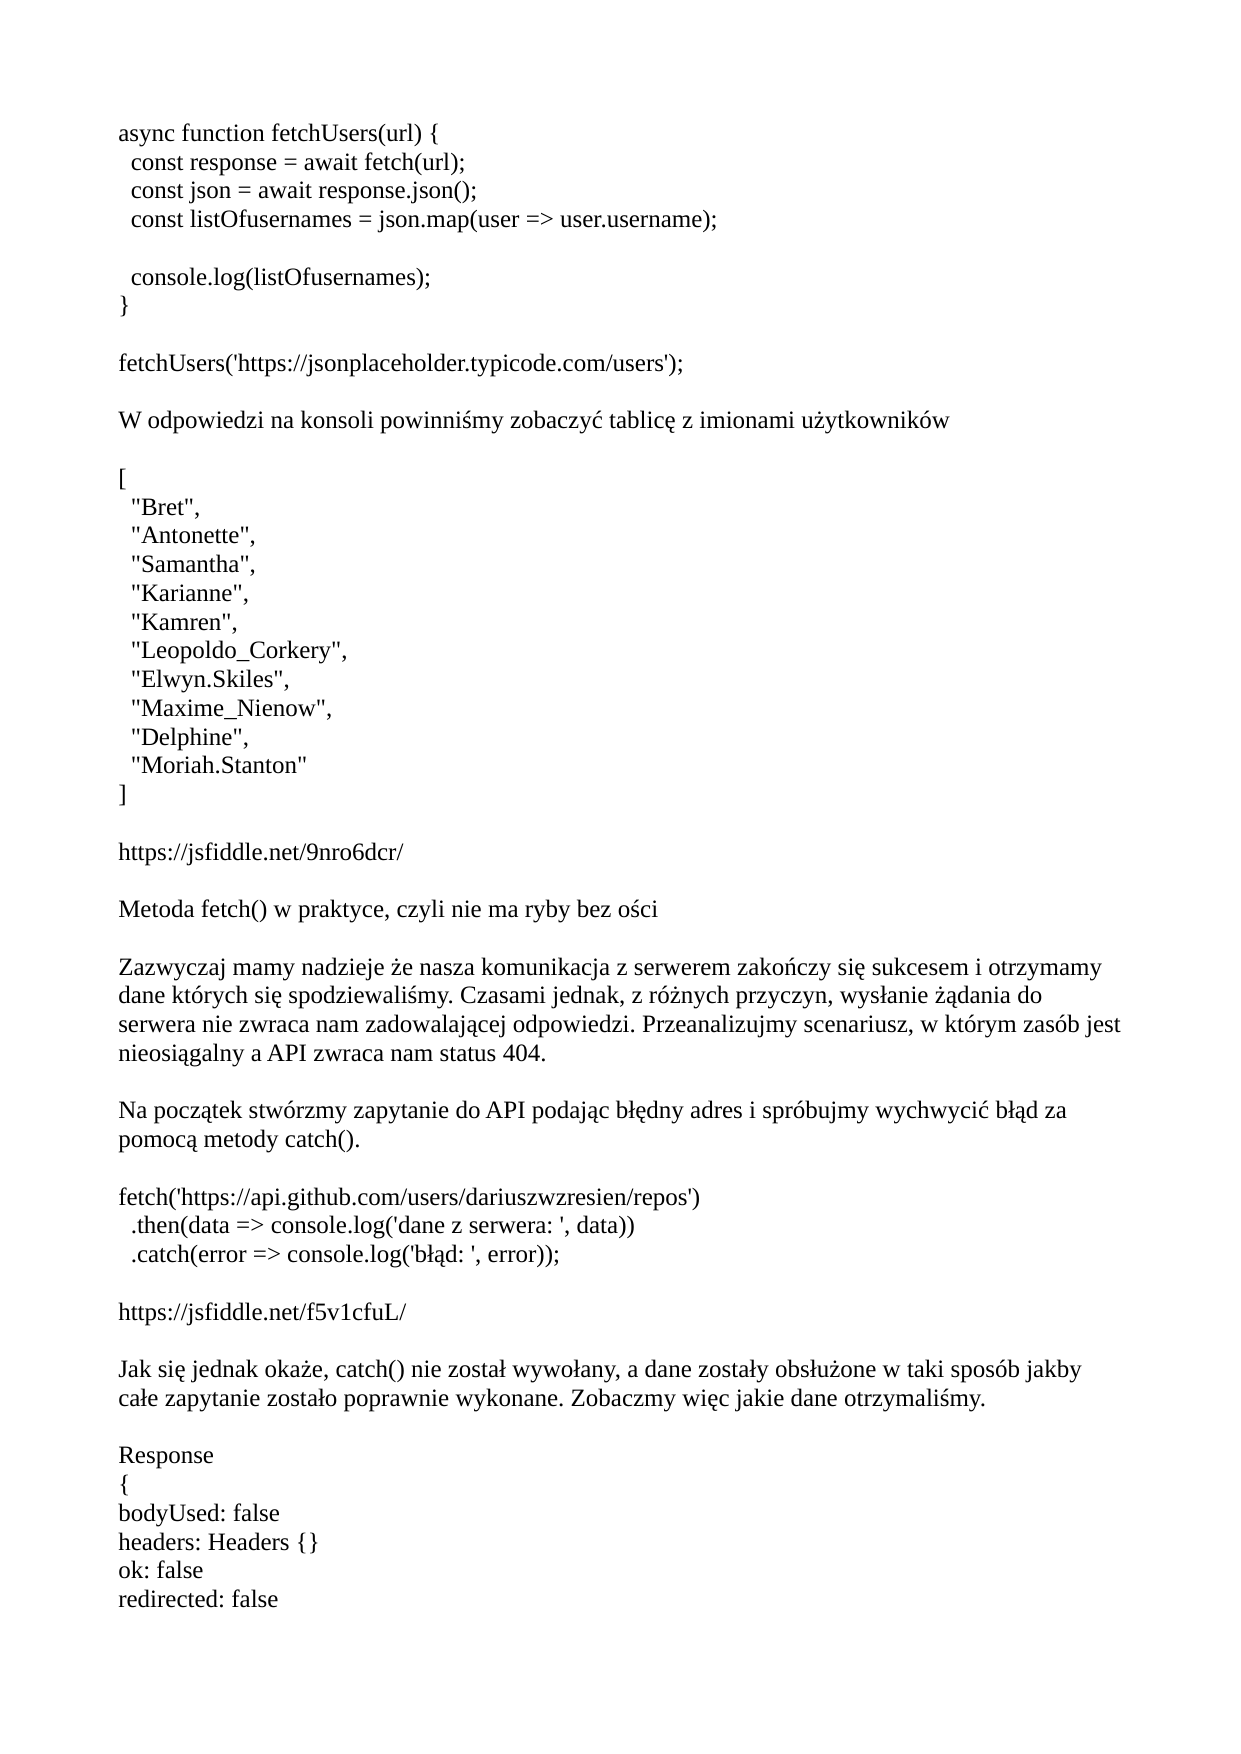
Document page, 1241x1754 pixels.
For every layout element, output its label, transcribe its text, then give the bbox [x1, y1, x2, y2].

text "Antonette", [118, 521, 1122, 549]
text const json = await response.json(); [118, 176, 1122, 204]
text "Karianne", [118, 578, 1122, 607]
text .catch(error => console.log('błąd: ', error)); [118, 1239, 1122, 1268]
text fetchUsers('https://jsonplaceholder.typicode.com/users'); [118, 348, 1122, 377]
text ] [118, 779, 1122, 808]
text async function fetchUsers(url) { [118, 118, 1122, 147]
text https://jsfiddle.net/9nro6dcr/ [118, 837, 1122, 866]
text .then(data => console.log('dane z serwera: ', data)) [118, 1211, 1122, 1239]
text "Moriah.Stanton" [118, 751, 1122, 779]
text Zazwyczaj mamy nadzieje że nasza komunikacja z serwerem zakończy się sukcesem i otrzymamy dane których się spodziewaliśmy. Czasami jednak, z różnych przyczyn, wysłanie żądania do serwera nie zwraca nam zadowalającej odpowiedzi. Przeanalizujmy scenariusz, w którym zasób jest nieosiągalny a API zwraca nam status 404. [118, 952, 1122, 1067]
text ok: false [118, 1556, 1122, 1584]
text "Elwyn.Skiles", [118, 664, 1122, 693]
text "Maxime_Nienow", [118, 693, 1122, 722]
text "Bret", [118, 492, 1122, 521]
text } [118, 291, 1122, 319]
text "Samantha", [118, 549, 1122, 578]
text console.log(listOfusernames); [118, 262, 1122, 291]
text [ [118, 463, 1122, 492]
text redirected: false [118, 1584, 1122, 1613]
text "Delphine", [118, 722, 1122, 751]
text Response [118, 1441, 1122, 1469]
text fetch('https://api.github.com/users/dariuszwzresien/repos') [118, 1182, 1122, 1211]
text const listOfusernames = json.map(user => user.username); [118, 204, 1122, 233]
text bodyUsed: false [118, 1498, 1122, 1527]
text ​{ [118, 1469, 1122, 1498]
text Jak się jednak okaże, catch() nie został wywołany, a dane zostały obsłużone w taki sposób jakby całe zapytanie zostało poprawnie wykonane. Zobaczmy więc jakie dane otrzymaliśmy. [118, 1354, 1122, 1412]
text Na początek stwórzmy zapytanie do API podając błędny adres i spróbujmy wychwycić błąd za pomocą metody catch(). [118, 1096, 1122, 1153]
text https://jsfiddle.net/f5v1cfuL/ [118, 1297, 1122, 1326]
text "Leopoldo_Corkery", [118, 636, 1122, 664]
text headers: Headers {} [118, 1527, 1122, 1556]
text "Kamren", [118, 607, 1122, 636]
text Metoda fetch() w praktyce, czyli nie ma ryby bez ości [118, 894, 1122, 923]
text W odpowiedzi na konsoli powinniśmy zobaczyć tablicę z imionami użytkowników [118, 406, 1122, 434]
text const response = await fetch(url); [118, 147, 1122, 176]
